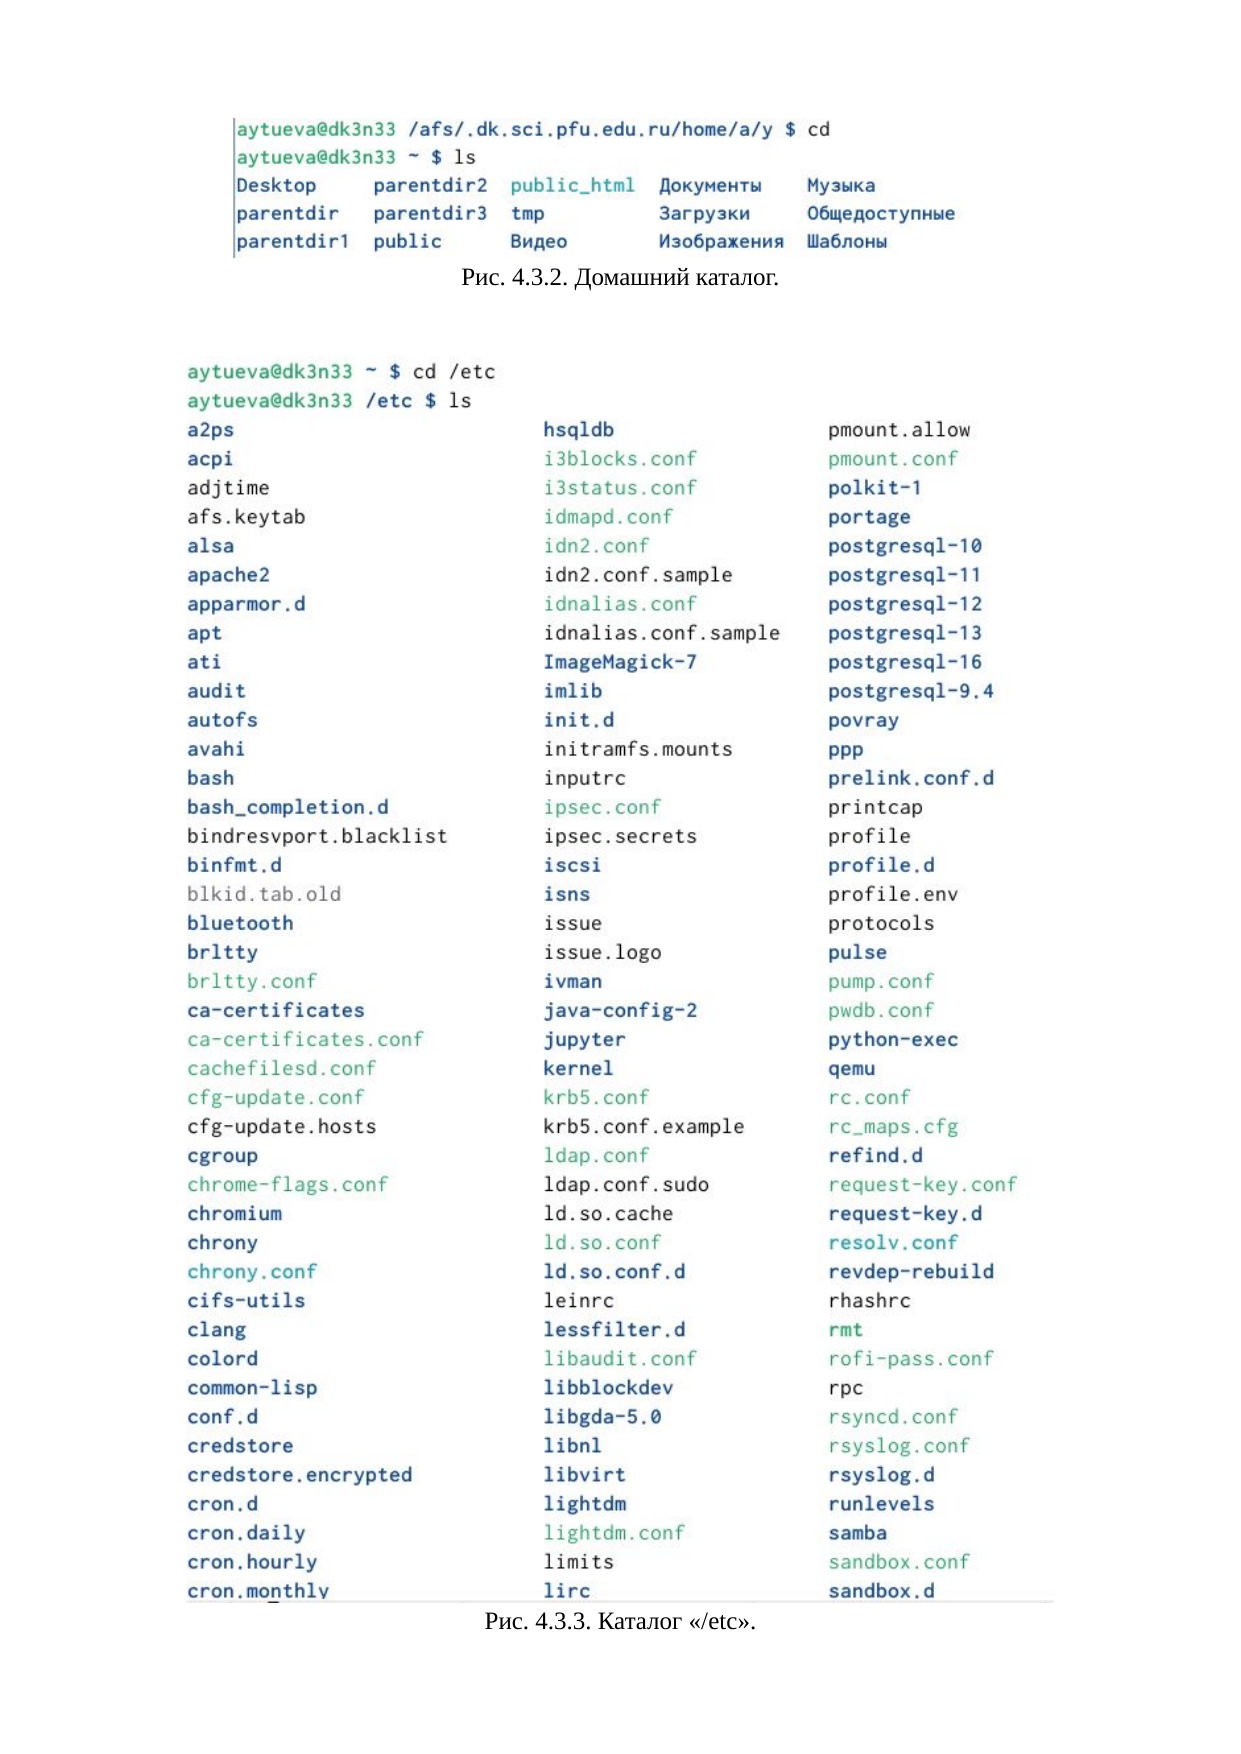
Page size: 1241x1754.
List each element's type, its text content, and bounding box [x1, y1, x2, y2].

text Рис. 4.3.2. Домашний каталог. [118, 118, 1122, 290]
text Рис. 4.3.3. Каталог «/etc». [118, 357, 1122, 1635]
picture [186, 356, 1054, 1603]
picture [233, 118, 1121, 258]
